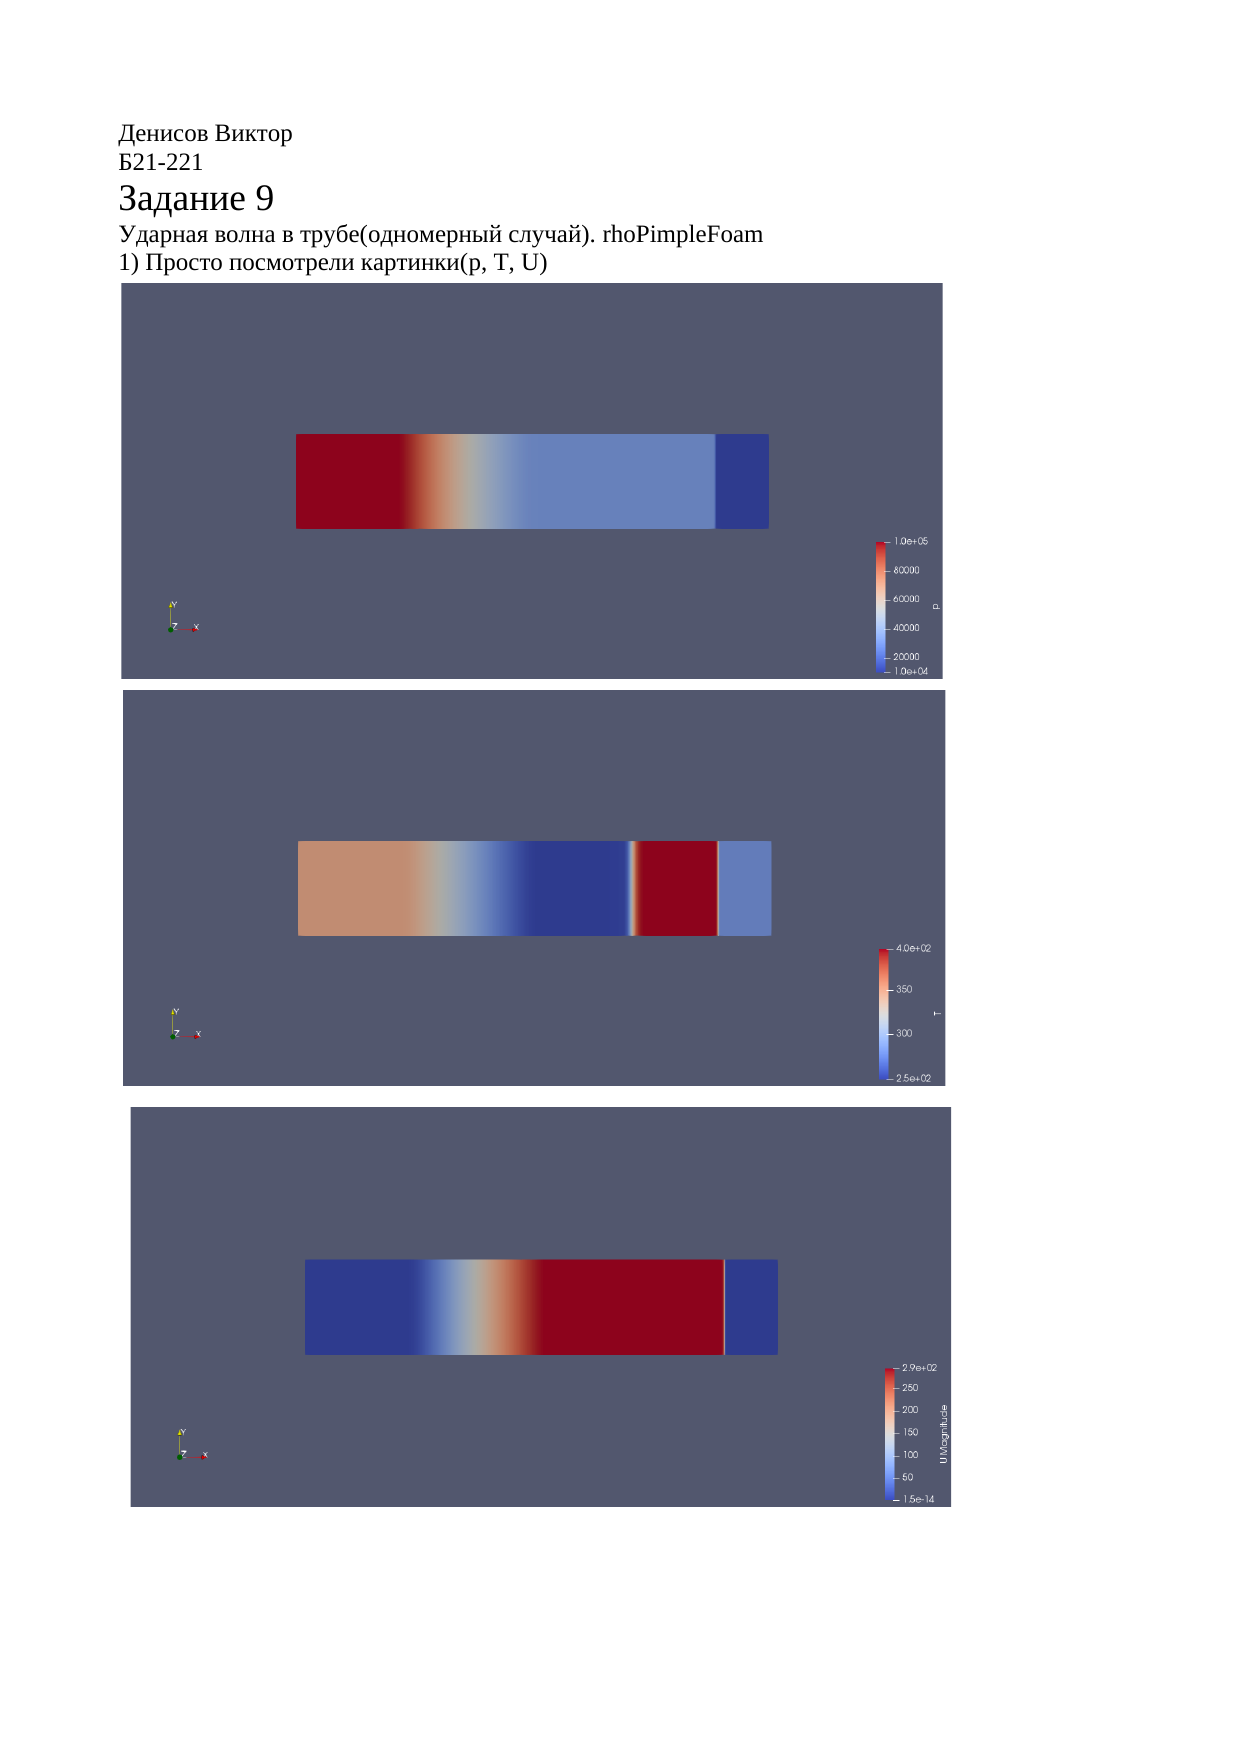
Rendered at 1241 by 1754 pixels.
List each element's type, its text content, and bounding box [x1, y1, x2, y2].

text 1) Просто посмотрели картинки(p, T, U) [118, 247, 1122, 276]
picture [123, 690, 946, 1086]
text Ударная волна в трубе(одномерный случай). rhoPimpleFoam [118, 219, 1122, 247]
picture [121, 283, 943, 679]
text Денисов Виктор [118, 118, 1122, 147]
text Задание 9 [118, 176, 1122, 219]
picture [130, 1107, 952, 1507]
text Б21-221 [118, 147, 1122, 176]
